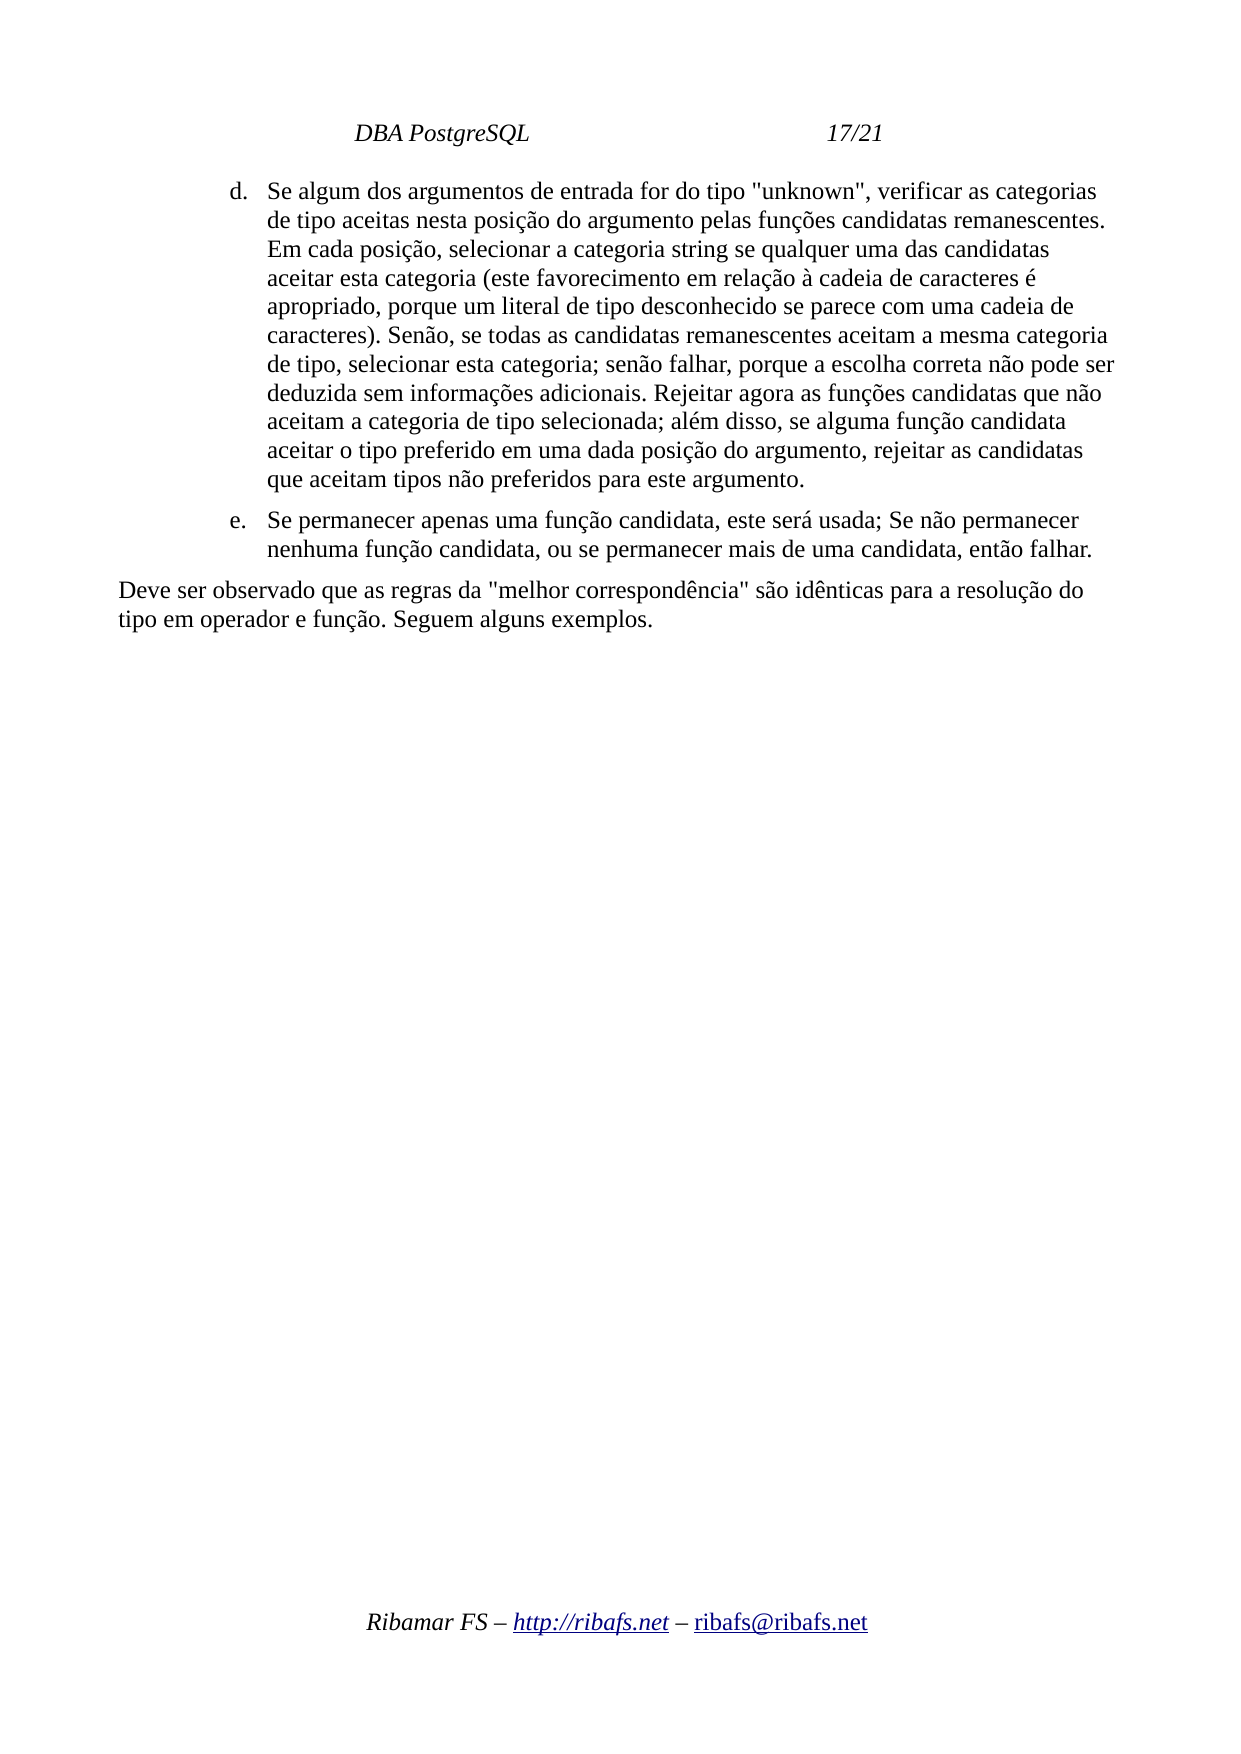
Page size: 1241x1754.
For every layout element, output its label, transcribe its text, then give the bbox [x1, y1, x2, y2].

list Se permanecer apenas uma função candidata, este será usada; Se não permanecer nenhuma função candidata, ou se permanecer mais de uma candidata, então falhar. [229, 505, 1122, 563]
list Se algum dos argumentos de entrada for do tipo "unknown", verificar as categorias de tipo aceitas nesta posição do argumento pelas funções candidatas remanescentes. Em cada posição, selecionar a categoria string se qualquer uma das candidatas aceitar esta categoria (este favorecimento em relação à cadeia de caracteres é apropriado, porque um literal de tipo desconhecido se parece com uma cadeia de caracteres). Senão, se todas as candidatas remanescentes aceitam a mesma categoria de tipo, selecionar esta categoria; senão falhar, porque a escolha correta não pode ser deduzida sem informações adicionais. Rejeitar agora as funções candidatas que não aceitam a categoria de tipo selecionada; além disso, se alguma função candidata aceitar o tipo preferido em uma dada posição do argumento, rejeitar as candidatas que aceitam tipos não preferidos para este argumento. [229, 176, 1122, 493]
text Deve ser observado que as regras da "melhor correspondência" são idênticas para a resolução do tipo em operador e função. Seguem alguns exemplos. [118, 575, 1122, 633]
